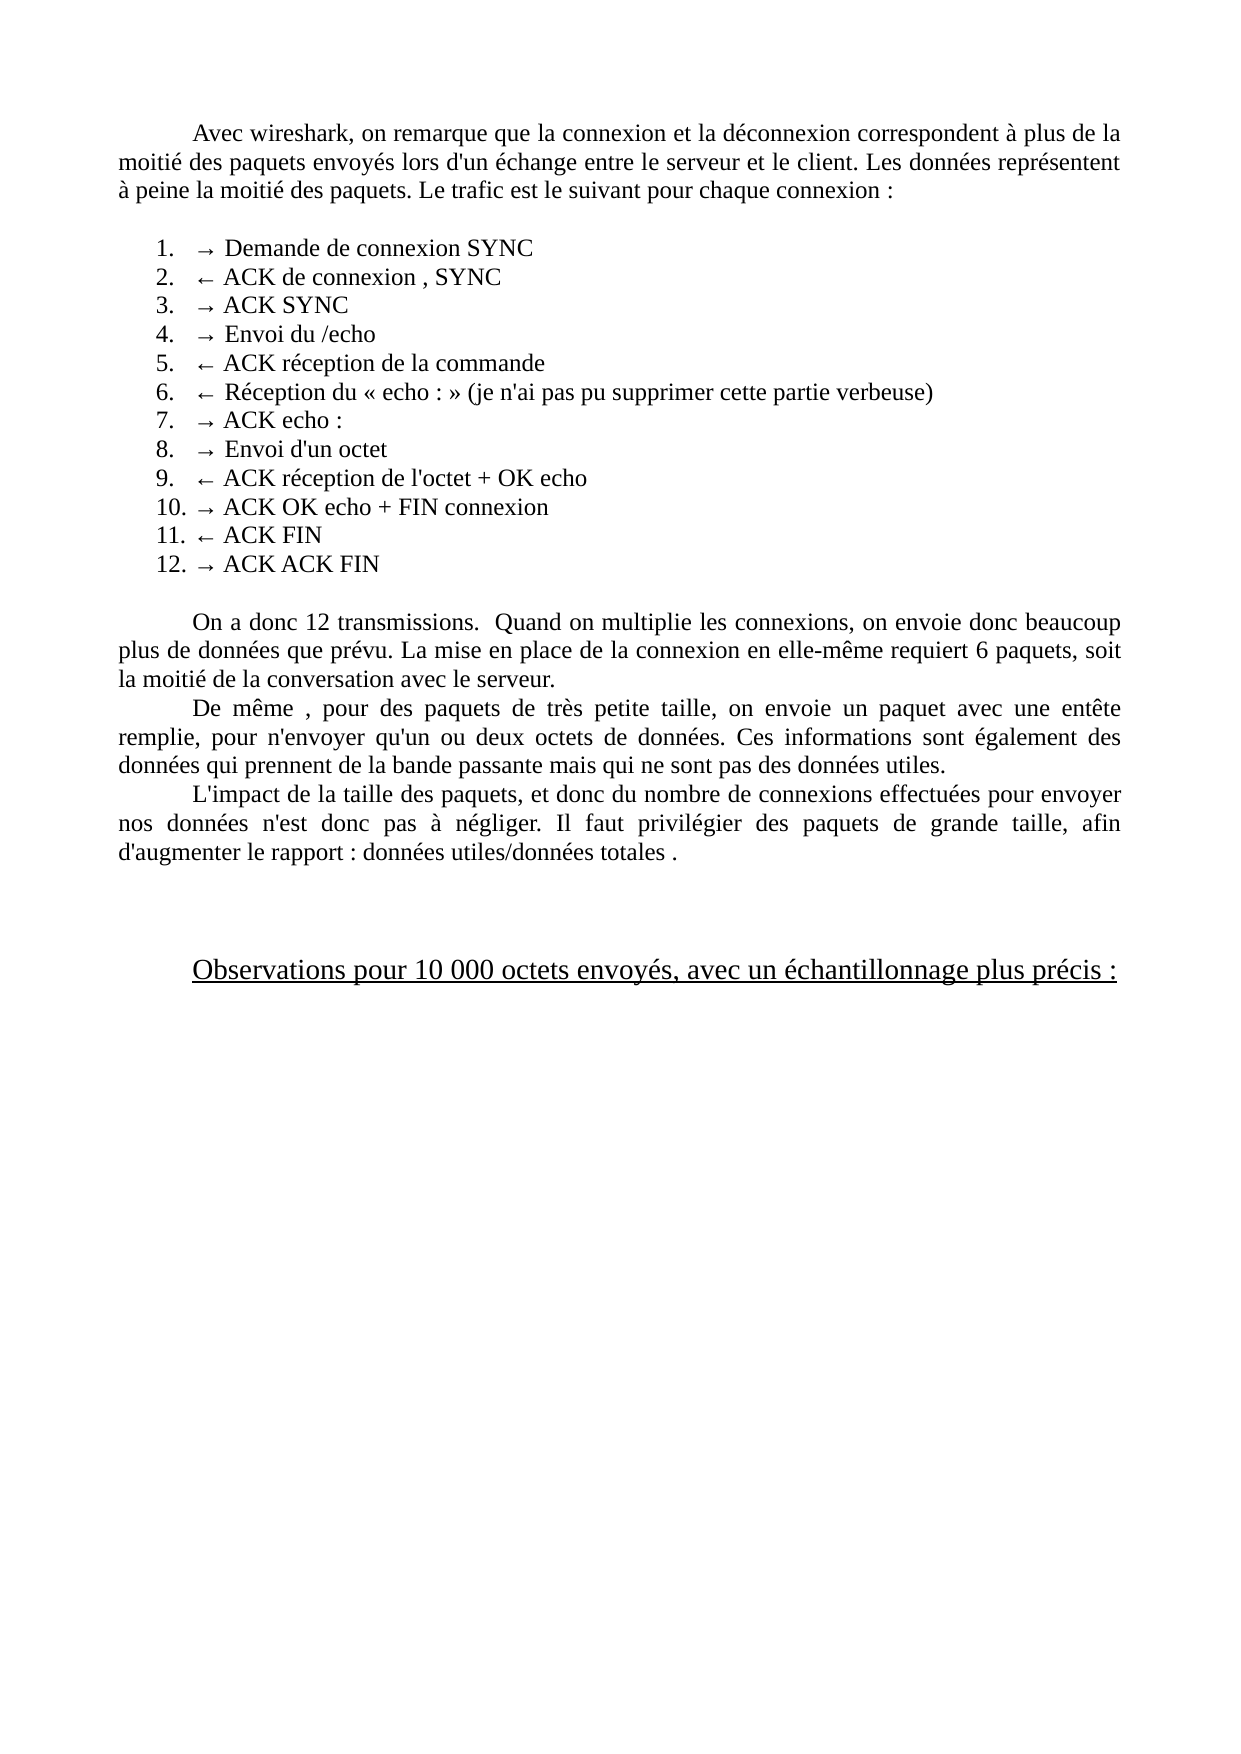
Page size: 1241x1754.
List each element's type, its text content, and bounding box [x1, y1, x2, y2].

text De même , pour des paquets de très petite taille, on envoie un paquet avec une entête remplie, pour n'envoyer qu'un ou deux octets de données. Ces informations sont également des données qui prennent de la bande passante mais qui ne sont pas des données utiles. [118, 693, 1122, 779]
list ← Réception du « echo : » (je n'ai pas pu supprimer cette partie verbeuse) [156, 377, 1122, 406]
text L'impact de la taille des paquets, et donc du nombre de connexions effectuées pour envoyer nos données n'est donc pas à négliger. Il faut privilégier des paquets de grande taille, afin d'augmenter le rapport : données utiles/données totales . [118, 779, 1122, 866]
list ← ACK réception de la commande [156, 348, 1122, 377]
list → ACK echo : [156, 406, 1122, 434]
list ← ACK réception de l'octet + OK echo [156, 463, 1122, 492]
list → Envoi d'un octet [156, 434, 1122, 463]
list → Demande de connexion SYNC [156, 233, 1122, 262]
text Observations pour 10 000 octets envoyés, avec un échantillonnage plus précis : [118, 952, 1122, 985]
text On a donc 12 transmissions. Quand on multiplie les connexions, on envoie donc beaucoup plus de données que prévu. La mise en place de la connexion en elle-même requiert 6 paquets, soit la moitié de la conversation avec le serveur. [118, 607, 1122, 693]
list ← ACK de connexion , SYNC [156, 262, 1122, 291]
text Avec wireshark, on remarque que la connexion et la déconnexion correspondent à plus de la moitié des paquets envoyés lors d'un échange entre le serveur et le client. Les données représentent à peine la moitié des paquets. Le trafic est le suivant pour chaque connexion : [118, 118, 1122, 204]
list → ACK ACK FIN [156, 549, 1122, 578]
list ← ACK FIN [156, 521, 1122, 549]
list → ACK OK echo + FIN connexion [156, 492, 1122, 521]
list → ACK SYNC [156, 291, 1122, 319]
list → Envoi du /echo [156, 319, 1122, 348]
